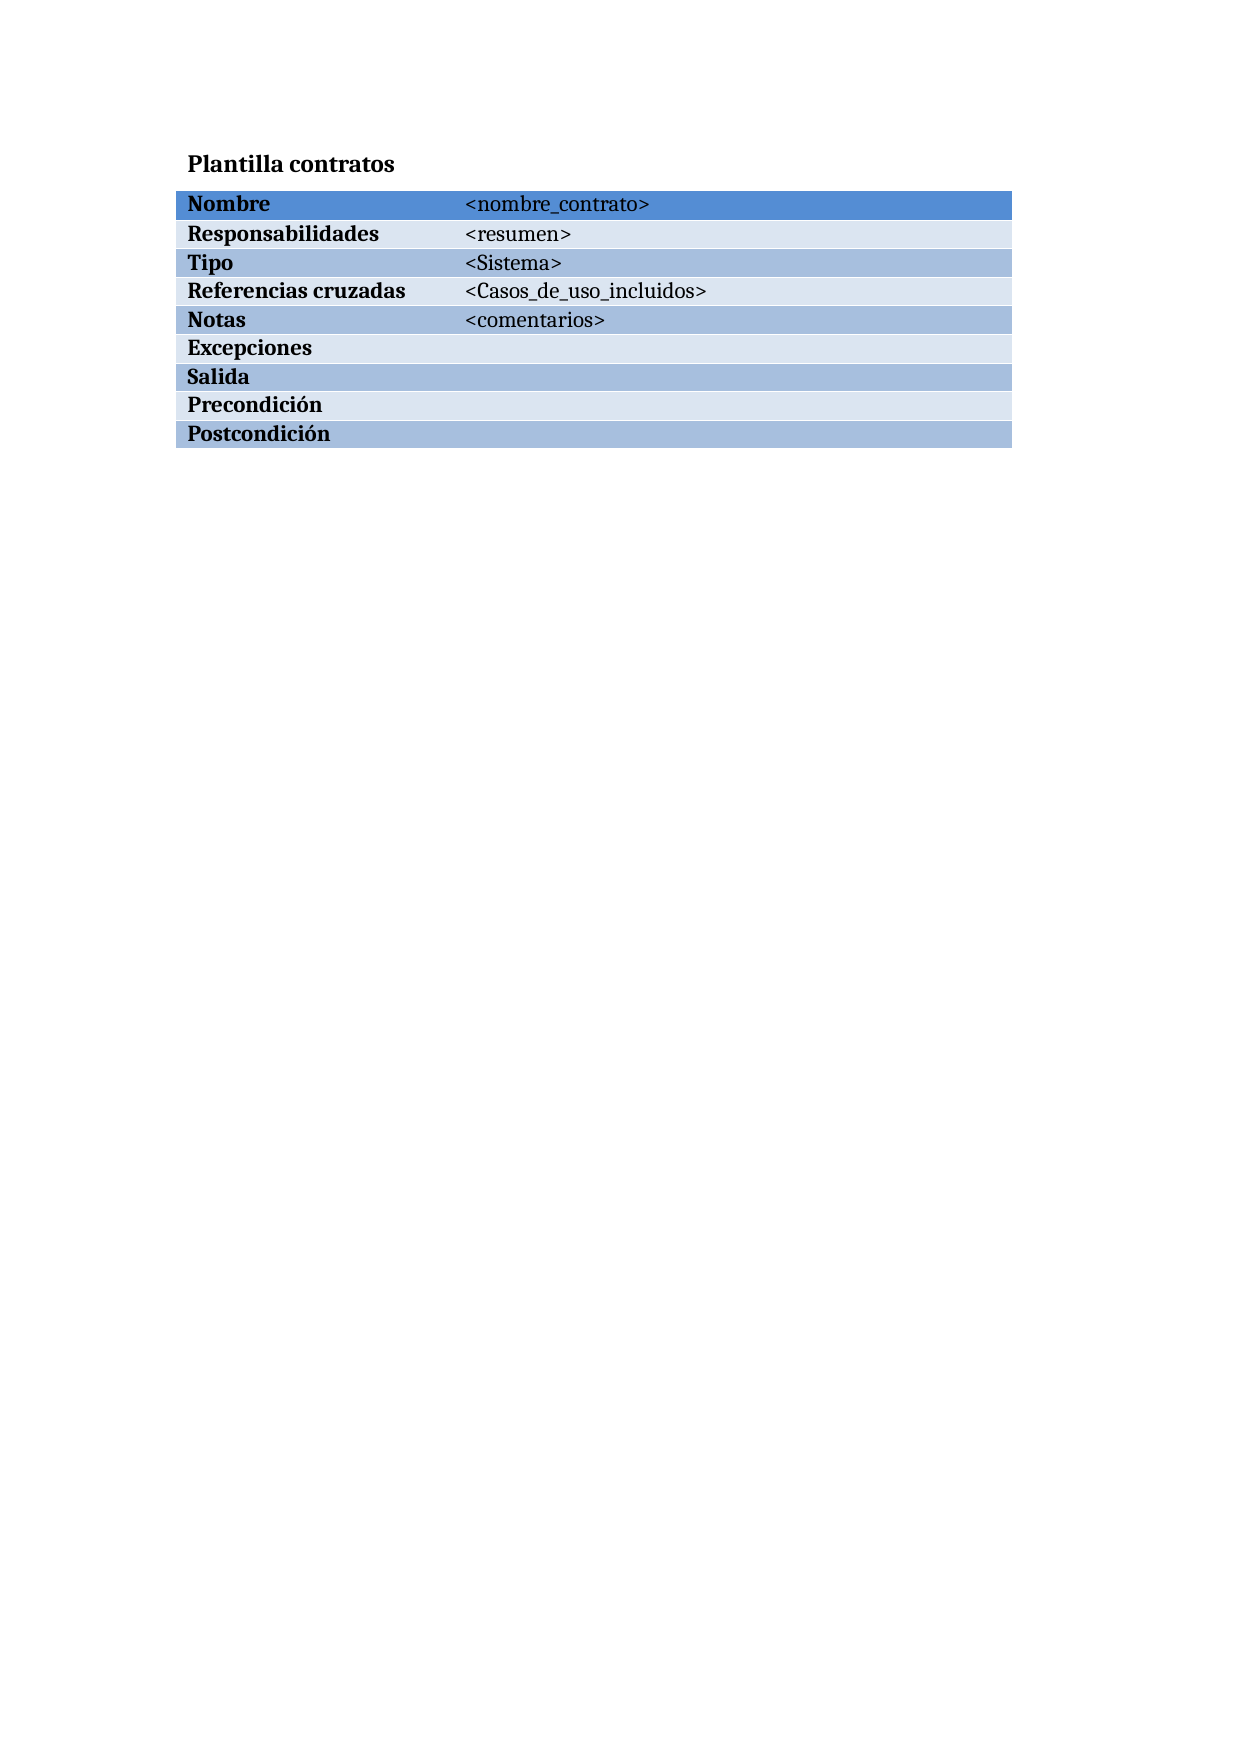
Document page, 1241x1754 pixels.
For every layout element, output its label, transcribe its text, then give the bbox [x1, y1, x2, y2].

table_cell Salida [176, 364, 453, 391]
table_cell [453, 421, 1012, 448]
table_cell Notas [176, 306, 453, 334]
table_header Nombre [176, 191, 453, 220]
table_cell Postcondición [176, 421, 453, 448]
table_cell Precondición [176, 392, 453, 419]
text Plantilla contratos [187, 150, 1053, 179]
table_cell Excepciones [176, 335, 453, 362]
table_cell Responsabilidades [176, 221, 453, 248]
table_cell <resumen> [453, 221, 1012, 248]
table_cell <Casos_de_uso_incluidos> [453, 278, 1012, 305]
table_cell <comentarios> [453, 306, 1012, 334]
table_cell Referencias cruzadas [176, 278, 453, 305]
table_cell [453, 335, 1012, 362]
table_cell Tipo [176, 249, 453, 277]
table_cell <Sistema> [453, 249, 1012, 277]
table_header <nombre_contrato> [453, 191, 1012, 220]
table_cell [453, 364, 1012, 391]
table_cell [453, 392, 1012, 419]
